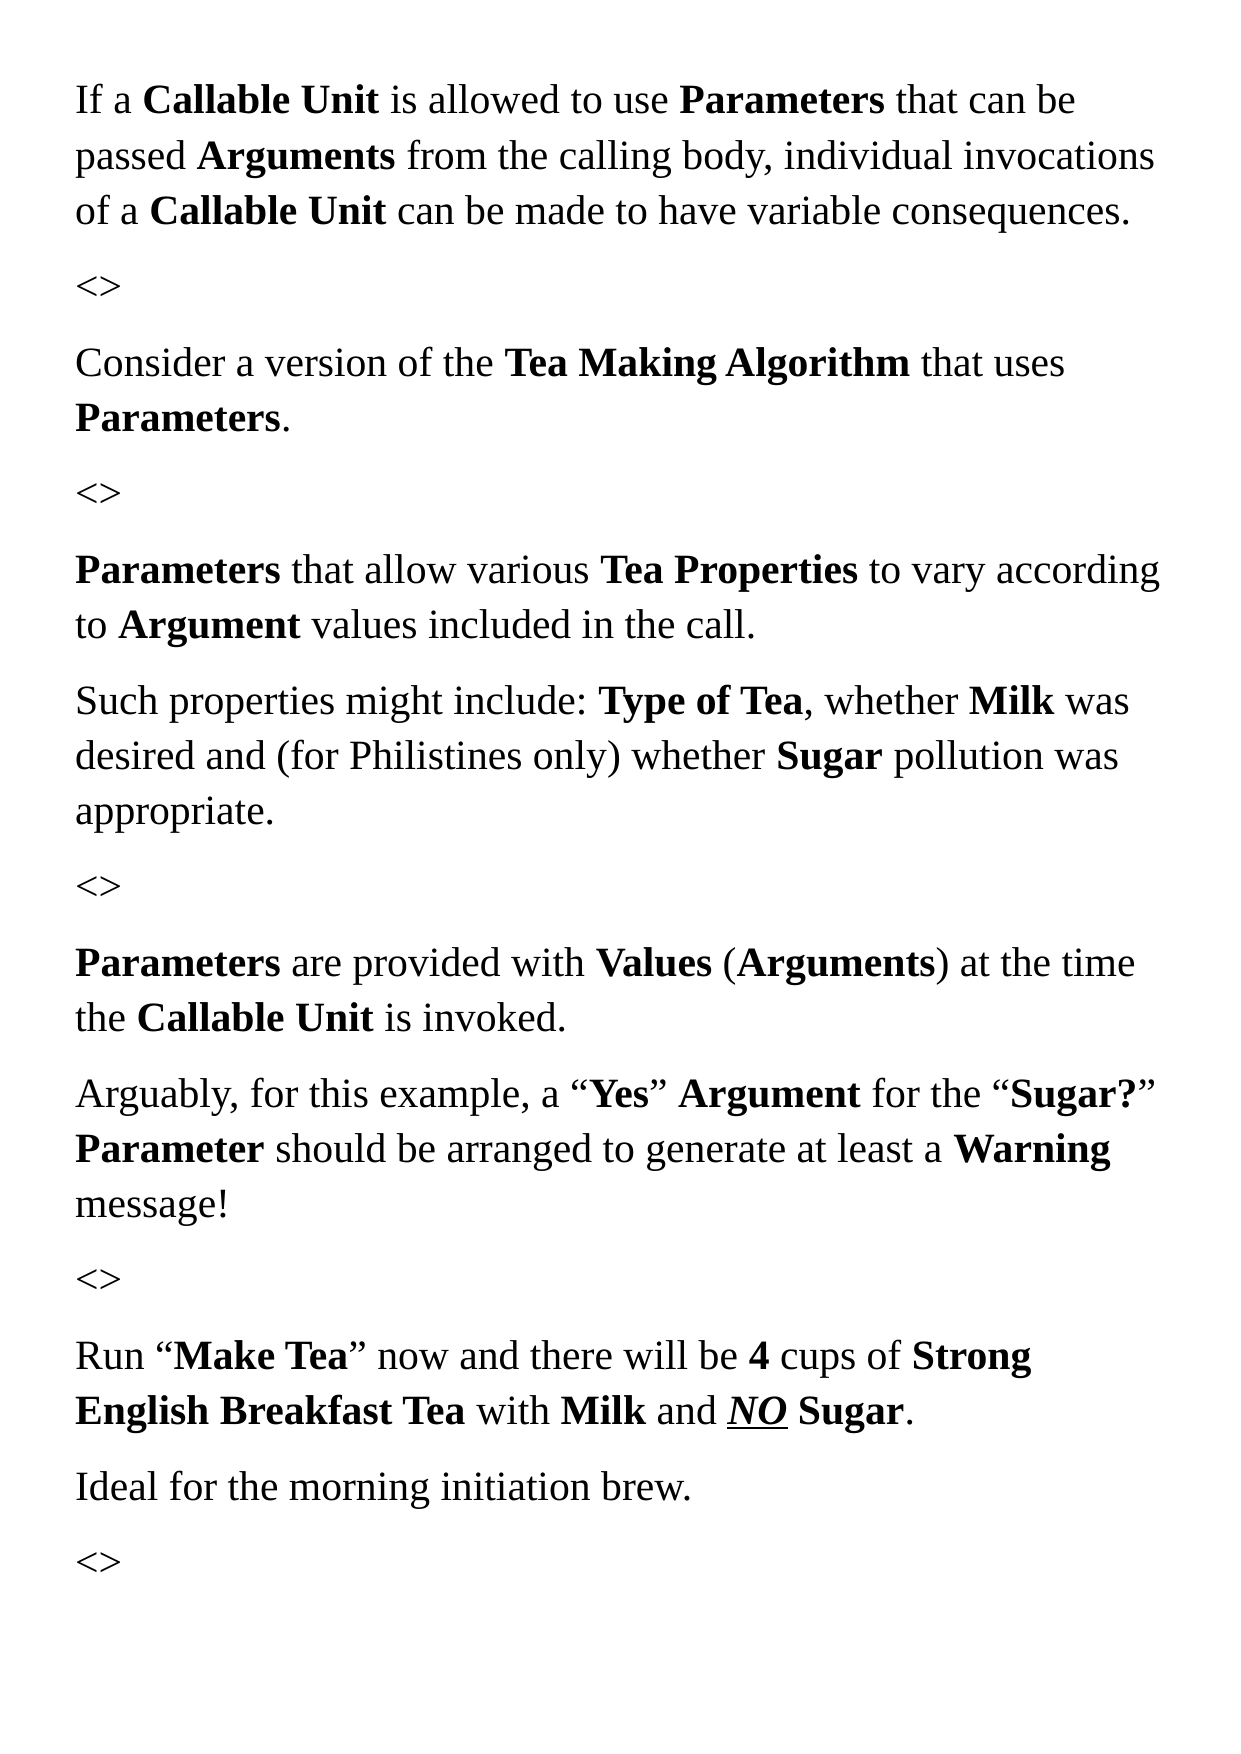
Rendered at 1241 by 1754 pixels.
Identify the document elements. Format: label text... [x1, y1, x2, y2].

text <> [75, 468, 1165, 516]
text Parameters that allow various Tea Properties to vary according to Argument values included in the call. [75, 544, 1165, 647]
text <> [75, 1537, 1165, 1585]
text Such properties might include: Type of Tea, whether Milk was desired and (for Philistines only) whether Sugar pollution was appropriate. [75, 675, 1165, 833]
text Run “Make Tea” now and there will be 4 cups of Strong English Breakfast Tea with Milk and NO Sugar. [75, 1330, 1165, 1433]
text <> [75, 1254, 1165, 1302]
text <> [75, 861, 1165, 909]
text Arguably, for this example, a “Yes” Argument for the “Sugar?” Parameter should be arranged to generate at least a Warning message! [75, 1068, 1165, 1226]
text Consider a version of the Tea Making Algorithm that uses Parameters. [75, 337, 1165, 440]
text <> [75, 261, 1165, 309]
text Ideal for the morning initiation brew. [75, 1461, 1165, 1509]
text If a Callable Unit is allowed to use Parameters that can be passed Arguments from the calling body, individual invocations of a Callable Unit can be made to have variable consequences. [75, 75, 1165, 233]
text Parameters are provided with Values (Arguments) at the time the Callable Unit is invoked. [75, 937, 1165, 1040]
